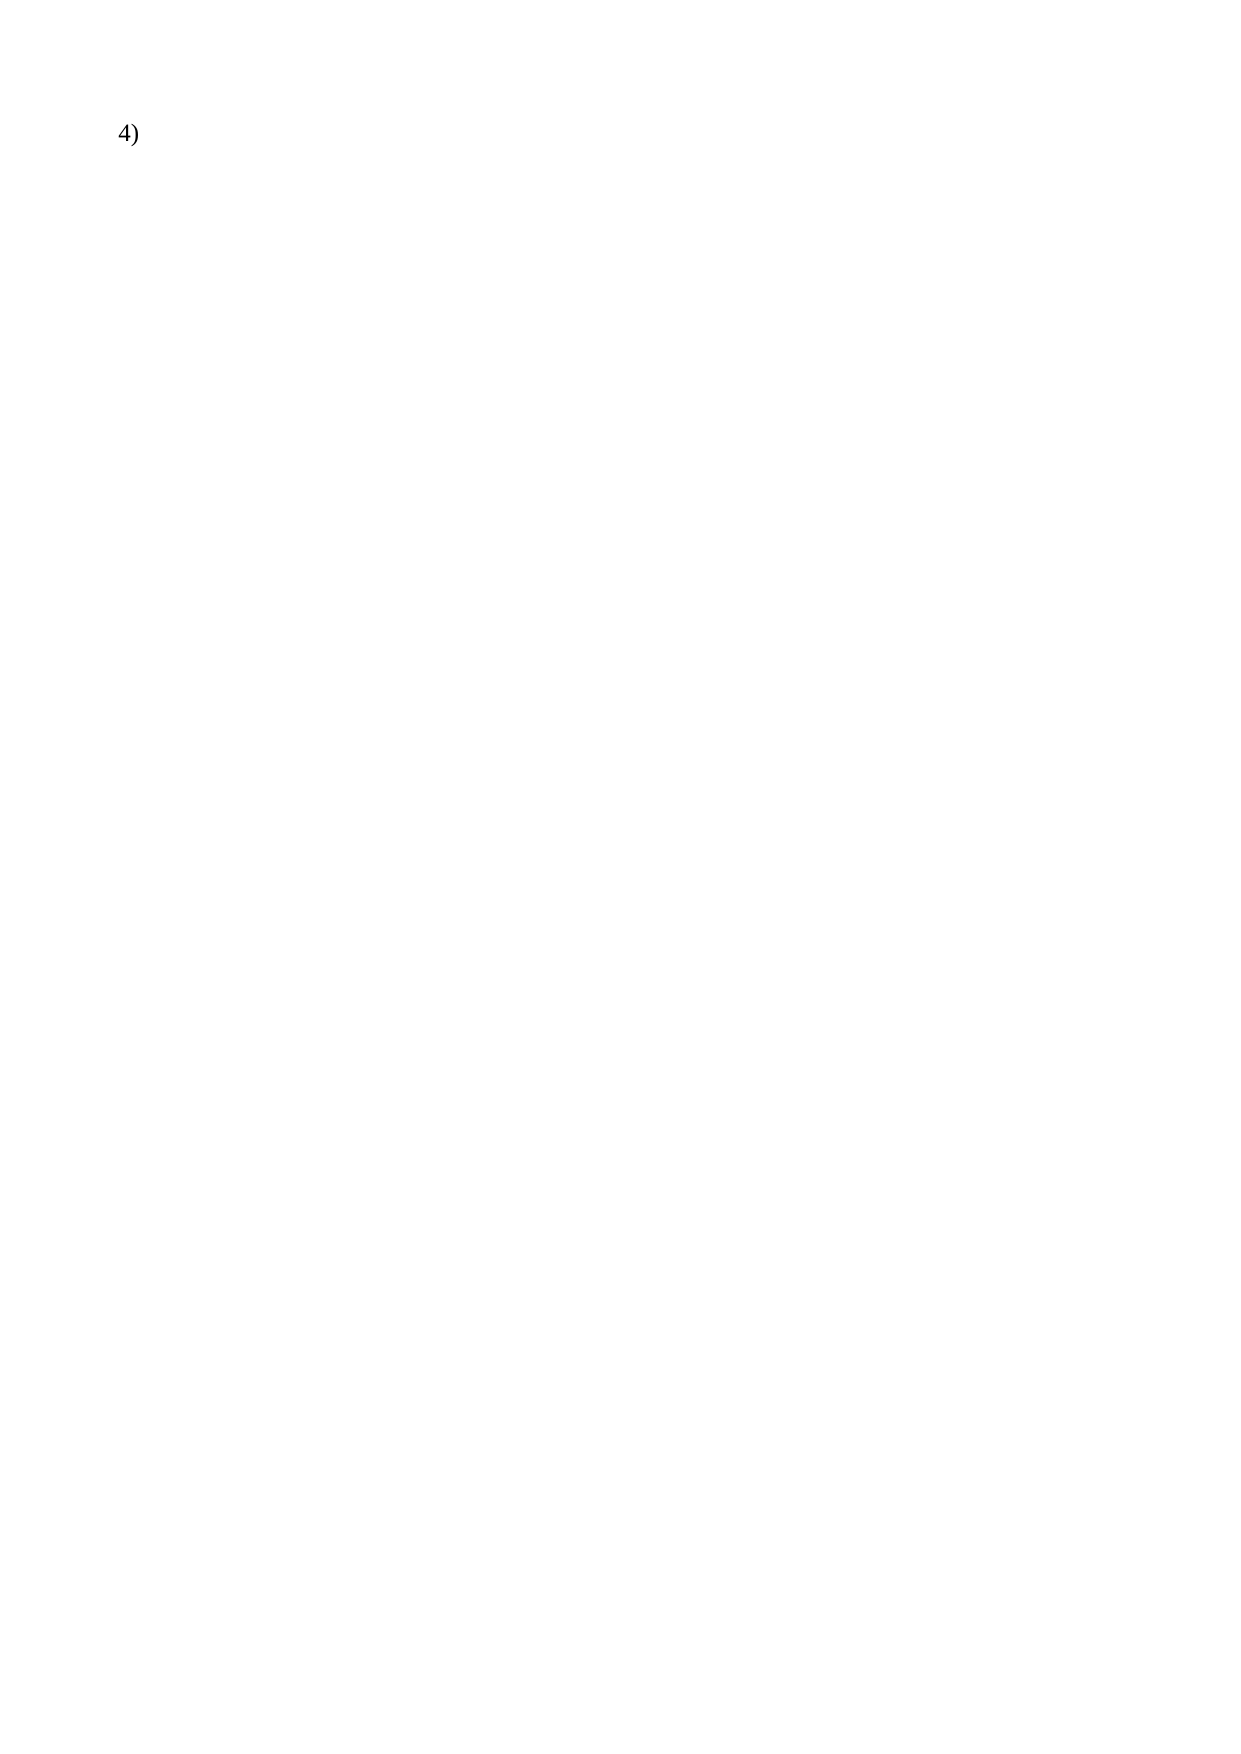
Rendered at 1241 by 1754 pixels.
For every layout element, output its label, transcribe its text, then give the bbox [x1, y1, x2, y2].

text 4) [118, 118, 1122, 147]
